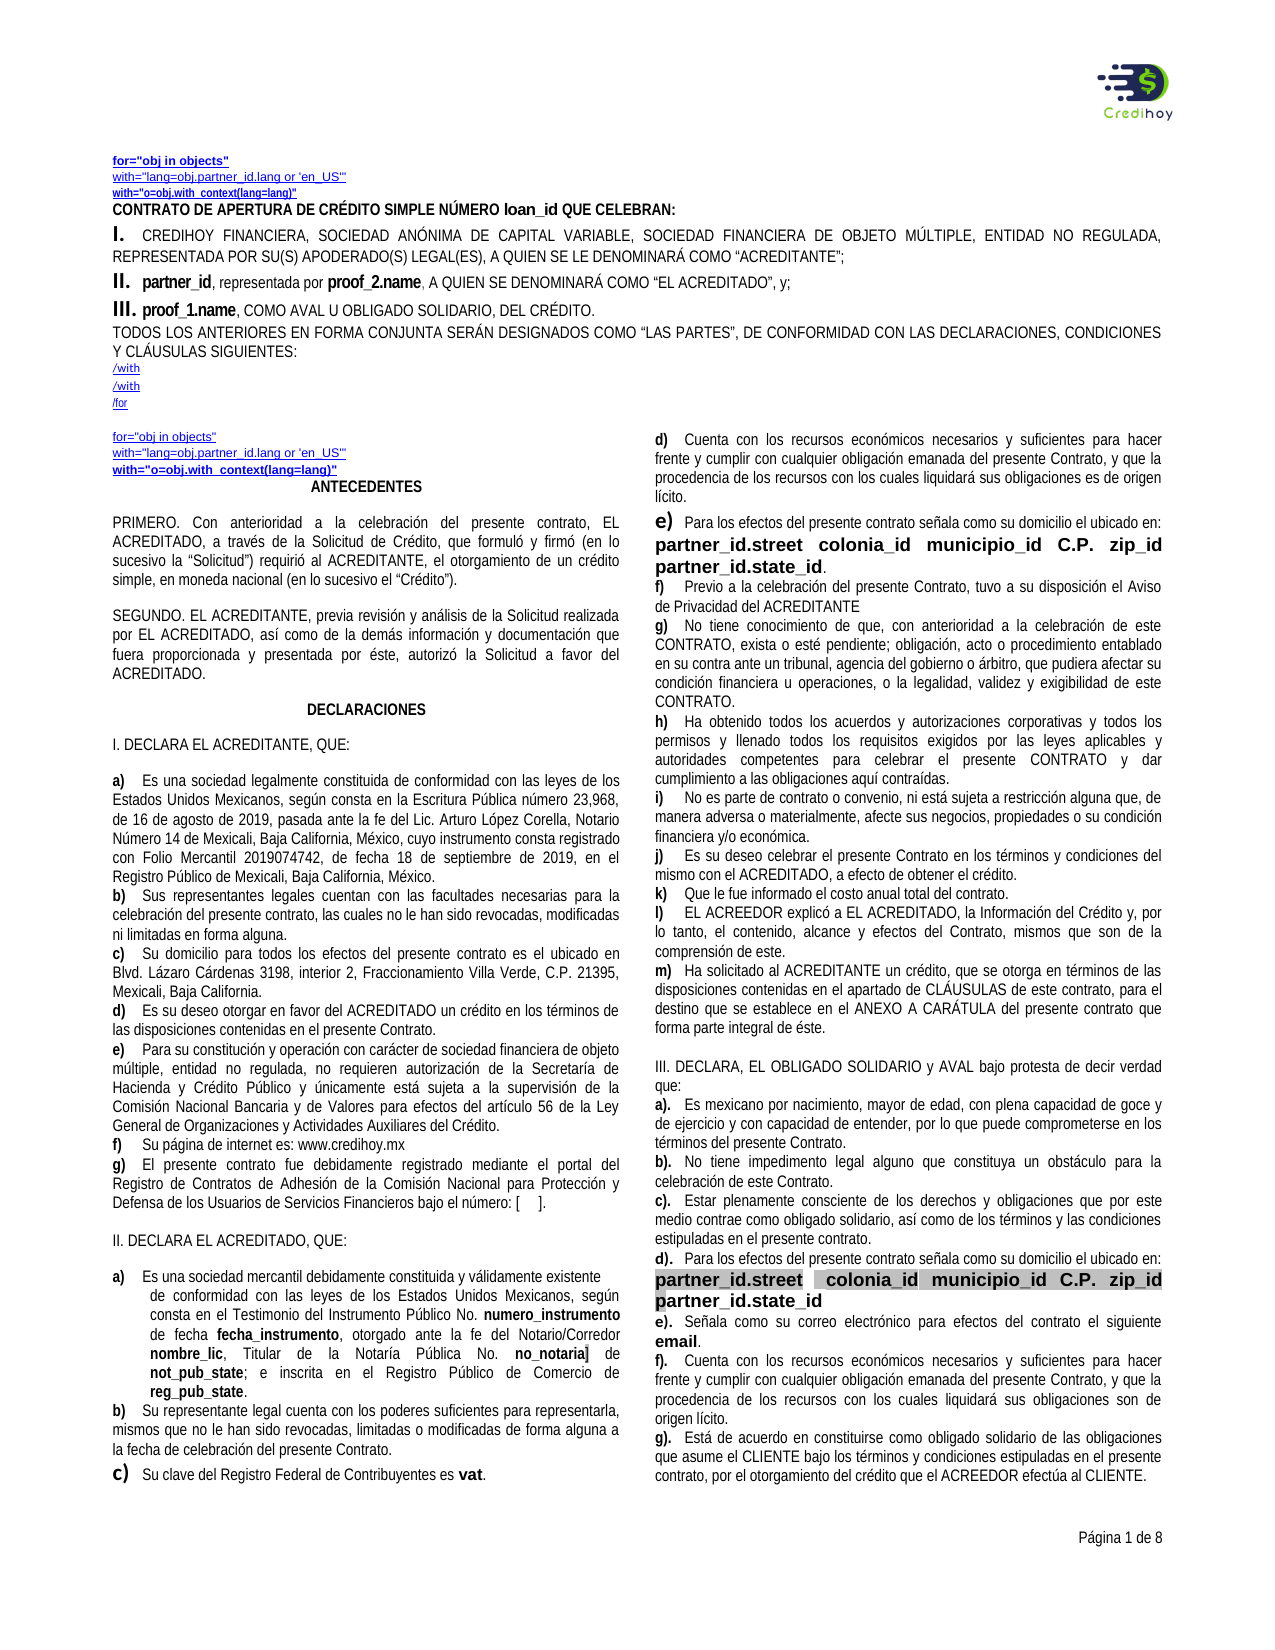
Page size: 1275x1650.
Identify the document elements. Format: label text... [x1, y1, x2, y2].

text with="lang=obj.partner_id.lang or 'en_US'" [112, 169, 1162, 183]
text CONTRATO DE APERTURA DE CRÉDITO SIMPLE NÚMERO loan_id QUE CELEBRAN: [112, 200, 1162, 219]
list III. DECLARA, EL OBLIGADO SOLIDARIO y AVAL bajo protesta de decir verdad que: [655, 1056, 1162, 1095]
picture [1097, 64, 1173, 121]
text for="obj in objects" [112, 150, 1162, 169]
text with="o=obj.with_context(lang=lang)" [112, 462, 620, 477]
list EL ACREEDOR explicó a EL ACREDITADO, la Información del Crédito y, por lo tanto, el contenido, alcance y efectos del Contrato, mismos que son de la comprensión de este. [655, 903, 1162, 961]
list Ha solicitado al ACREDITANTE un crédito, que se otorga en términos de las disposiciones contenidas en el apartado de CLÁUSULAS de este contrato, para el destino que se establece en el ANEXO A CARÁTULA del presente contrato que forma parte integral de éste. [655, 961, 1162, 1037]
text DECLARACIONES [112, 699, 620, 718]
list Para su constitución y operación con carácter de sociedad financiera de objeto múltiple, entidad no regulada, no requieren autorización de la Secretaría de Hacienda y Crédito Público y únicamente está sujeta a la supervisión de la Comisión Nacional Bancaria y de Valores para efectos del artículo 56 de la Ley General de Organizaciones y Actividades Auxiliares del Crédito. [112, 1039, 620, 1135]
text PRIMERO. Con anterioridad a la celebración del presente contrato, EL ACREDITADO, a través de la Solicitud de Crédito, que formuló y firmó (en lo sucesivo la “Solicitud”) requirió al ACREDITANTE, el otorgamiento de un crédito simple, en moneda nacional (en lo sucesivo el “Crédito”). [112, 513, 620, 589]
text with="lang=obj.partner_id.lang or 'en_US'" [112, 446, 620, 460]
list Es su deseo otorgar en favor del ACREDITADO un crédito en los términos de las disposiciones contenidas en el presente Contrato. [112, 1001, 620, 1039]
list Cuenta con los recursos económicos necesarios y suficientes para hacer frente y cumplir con cualquier obligación emanada del presente Contrato, y que la procedencia de los recursos con los cuales liquidará sus obligaciones es de origen lícito. [655, 429, 1162, 506]
list Su representante legal cuenta con los poderes suficientes para representarla, mismos que no le han sido revocadas, limitadas o modificadas de forma alguna a la fecha de celebración del presente Contrato. [112, 1401, 620, 1458]
list Su página de internet es: www.credihoy.mx [112, 1135, 620, 1154]
list Sus representantes legales cuentan con las facultades necesarias para la celebración del presente contrato, las cuales no le han sido revocadas, modificadas ni limitadas en forma alguna. [112, 886, 620, 943]
text /with [112, 378, 1162, 394]
list TODOS LOS ANTERIORES EN FORMA CONJUNTA SERÁN DESIGNADOS COMO “LAS PARTES”, DE CONFORMIDAD CON LAS DECLARACIONES, CONDICIONES Y CLÁUSULAS SIGUIENTES: [112, 322, 1162, 361]
list Que le fue informado el costo anual total del contrato. [655, 884, 1162, 903]
list No tiene conocimiento de que, con anterioridad a la celebración de este CONTRATO, exista o esté pendiente; obligación, acto o procedimiento entablado en su contra ante un tribunal, agencia del gobierno o árbitro, que pudiera afectar su condición financiera u operaciones, o la legalidad, validez y exigibilidad de este CONTRATO. [655, 616, 1162, 711]
list No tiene impedimento legal alguno que constituya un obstáculo para la celebración de este Contrato. [655, 1152, 1162, 1191]
text ANTECEDENTES [112, 477, 620, 496]
list Para los efectos del presente contrato señala como su domicilio el ubicado en: partner_id.street colonia_id municipio_id C.P. zip_id partner_id.state_id [655, 1248, 1162, 1312]
list CREDIHOY FINANCIERA, SOCIEDAD ANÓNIMA DE CAPITAL VARIABLE, SOCIEDAD FINANCIERA DE OBJETO MÚLTIPLE, ENTIDAD NO REGULADA, REPRESENTADA POR SU(S) APODERADO(S) LEGAL(ES), A QUIEN SE LE DENOMINARÁ COMO “ACREDITANTE”; [112, 219, 1162, 266]
list Para los efectos del presente contrato señala como su domicilio el ubicado en: partner_id.street colonia_id municipio_id C.P. zip_id partner_id.state_id. [655, 506, 1162, 577]
text /with [112, 361, 1162, 376]
list Es una sociedad mercantil debidamente constituida y válidamente existente [112, 1267, 620, 1286]
list El presente contrato fue debidamente registrado mediante el portal del Registro de Contratos de Adhesión de la Comisión Nacional para Protección y Defensa de los Usuarios de Servicios Financieros bajo el número: [ ]. [112, 1154, 620, 1212]
list Señala como su correo electrónico para efectos del contrato el siguiente email. [655, 1312, 1162, 1351]
list Previo a la celebración del presente Contrato, tuvo a su disposición el Aviso de Privacidad del ACREDITANTE [655, 577, 1162, 616]
list Es una sociedad legalmente constituida de conformidad con las leyes de los Estados Unidos Mexicanos, según consta en la Escritura Pública número 23,968, de 16 de agosto de 2019, pasada ante la fe del Lic. Arturo López Corella, Notario Número 14 de Mexicali, Baja California, México, cuyo instrumento consta registrado con Folio Mercantil 2019074742, de fecha 18 de septiembre de 2019, en el Registro Público de Mexicali, Baja California, México. [112, 771, 620, 886]
list No es parte de contrato o convenio, ni está sujeta a restricción alguna que, de manera adversa o materialmente, afecte sus negocios, propiedades o su condición financiera y/o económica. [655, 788, 1162, 846]
list Su domicilio para todos los efectos del presente contrato es el ubicado en Blvd. Lázaro Cárdenas 3198, interior 2, Fraccionamiento Villa Verde, C.P. 21395, Mexicali, Baja California. [112, 943, 620, 1001]
list Ha obtenido todos los acuerdos y autorizaciones corporativas y todos los permisos y llenado todos los requisitos exigidos por las leyes aplicables y autoridades competentes para celebrar el presente CONTRATO y dar cumplimiento a las obligaciones aquí contraídas. [655, 711, 1162, 788]
list Su clave del Registro Federal de Contribuyentes es vat. [112, 1458, 620, 1486]
text I. DECLARA EL ACREDITANTE, QUE: [112, 735, 620, 754]
list Estar plenamente consciente de los derechos y obligaciones que por este medio contrae como obligado solidario, así como de los términos y las condiciones estipuladas en el presente contrato. [655, 1191, 1162, 1248]
list de conformidad con las leyes de los Estados Unidos Mexicanos, según consta en el Testimonio del Instrumento Público No. numero_instrumento de fecha fecha_instrumento, otorgado ante la fe del Notario/Corredor nombre_lic, Titular de la Notaría Pública No. no_notaria] de not_pub_state; e inscrita en el Registro Público de Comercio de reg_pub_state. [112, 1286, 620, 1401]
list Es mexicano por nacimiento, mayor de edad, con plena capacidad de goce y de ejercicio y con capacidad de entender, por lo que puede comprometerse en los términos del presente Contrato. [655, 1095, 1162, 1152]
list Es su deseo celebrar el presente Contrato en los términos y condiciones del mismo con el ACREDITADO, a efecto de obtener el crédito. [655, 846, 1162, 884]
text for="obj in objects" [112, 429, 620, 444]
list partner_id, representada por proof_2.name, A QUIEN SE DENOMINARÁ COMO “EL ACREDITADO”, y; [112, 266, 1162, 294]
text with="o=obj.with_context(lang=lang)" [112, 186, 1162, 200]
text SEGUNDO. EL ACREDITANTE, previa revisión y análisis de la Solicitud realizada por EL ACREDITADO, así como de la demás información y documentación que fuera proporcionada y presentada por éste, autorizó la Solicitud a favor del ACREDITADO. [112, 606, 620, 683]
text /for [112, 396, 1162, 410]
list Está de acuerdo en constituirse como obligado solidario de las obligaciones que asume el CLIENTE bajo los términos y condiciones estipuladas en el presente contrato, por el otorgamiento del crédito que el ACREEDOR efectúa al CLIENTE. [655, 1428, 1162, 1485]
list Cuenta con los recursos económicos necesarios y suficientes para hacer frente y cumplir con cualquier obligación emanada del presente Contrato, y que la procedencia de los recursos con los cuales liquidará sus obligaciones son de origen lícito. [655, 1351, 1162, 1428]
text II. DECLARA EL ACREDITADO, QUE: [112, 1231, 620, 1250]
list proof_1.name, COMO AVAL U OBLIGADO SOLIDARIO, DEL CRÉDITO. [112, 294, 1162, 322]
